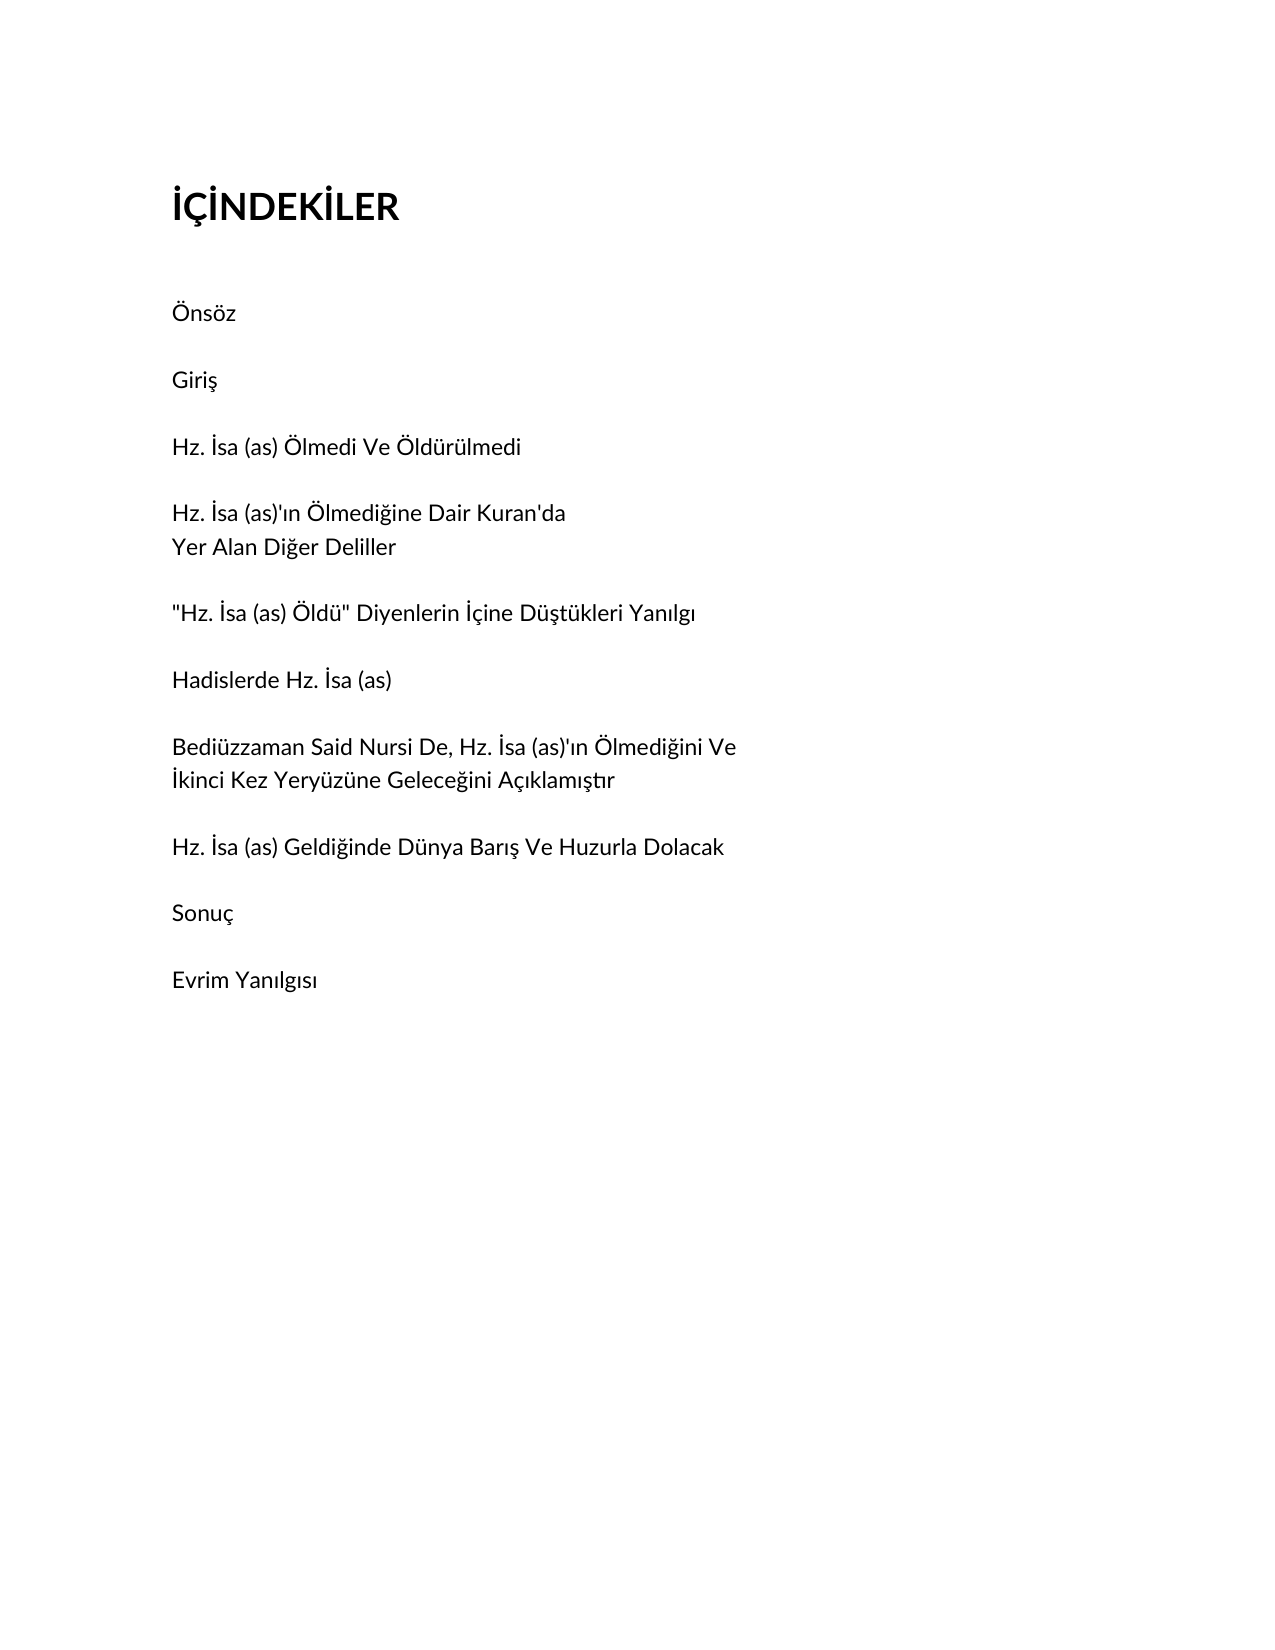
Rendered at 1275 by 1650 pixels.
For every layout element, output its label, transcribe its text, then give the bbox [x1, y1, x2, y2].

text Hz. İsa (as)'ın Ölmediğine Dair Kuran'da [112, 495, 1145, 528]
text Giriş [112, 362, 1145, 395]
text İkinci Kez Yeryüzüne Geleceğini Açıklamıştır [172, 762, 1145, 795]
text Hadislerde Hz. İsa (as) [172, 628, 1145, 695]
text Bediüzzaman Said Nursi De, Hz. İsa (as)'ın Ölmediğini Ve [172, 695, 1145, 762]
text Sonuç [112, 895, 1145, 928]
text Hz. İsa (as) Ölmedi Ve Öldürülmedi [112, 428, 1145, 462]
text "Hz. İsa (as) Öldü" Diyenlerin İçine Düştükleri Yanılgı [112, 595, 1145, 628]
text Hz. İsa (as) Geldiğinde Dünya Barış Ve Huzurla Dolacak [112, 828, 1145, 862]
text İÇİNDEKİLER [112, 183, 1145, 228]
text Evrim Yanılgısı [112, 962, 1145, 995]
text Yer Alan Diğer Deliller [112, 528, 1145, 562]
text Önsöz [112, 295, 1145, 328]
